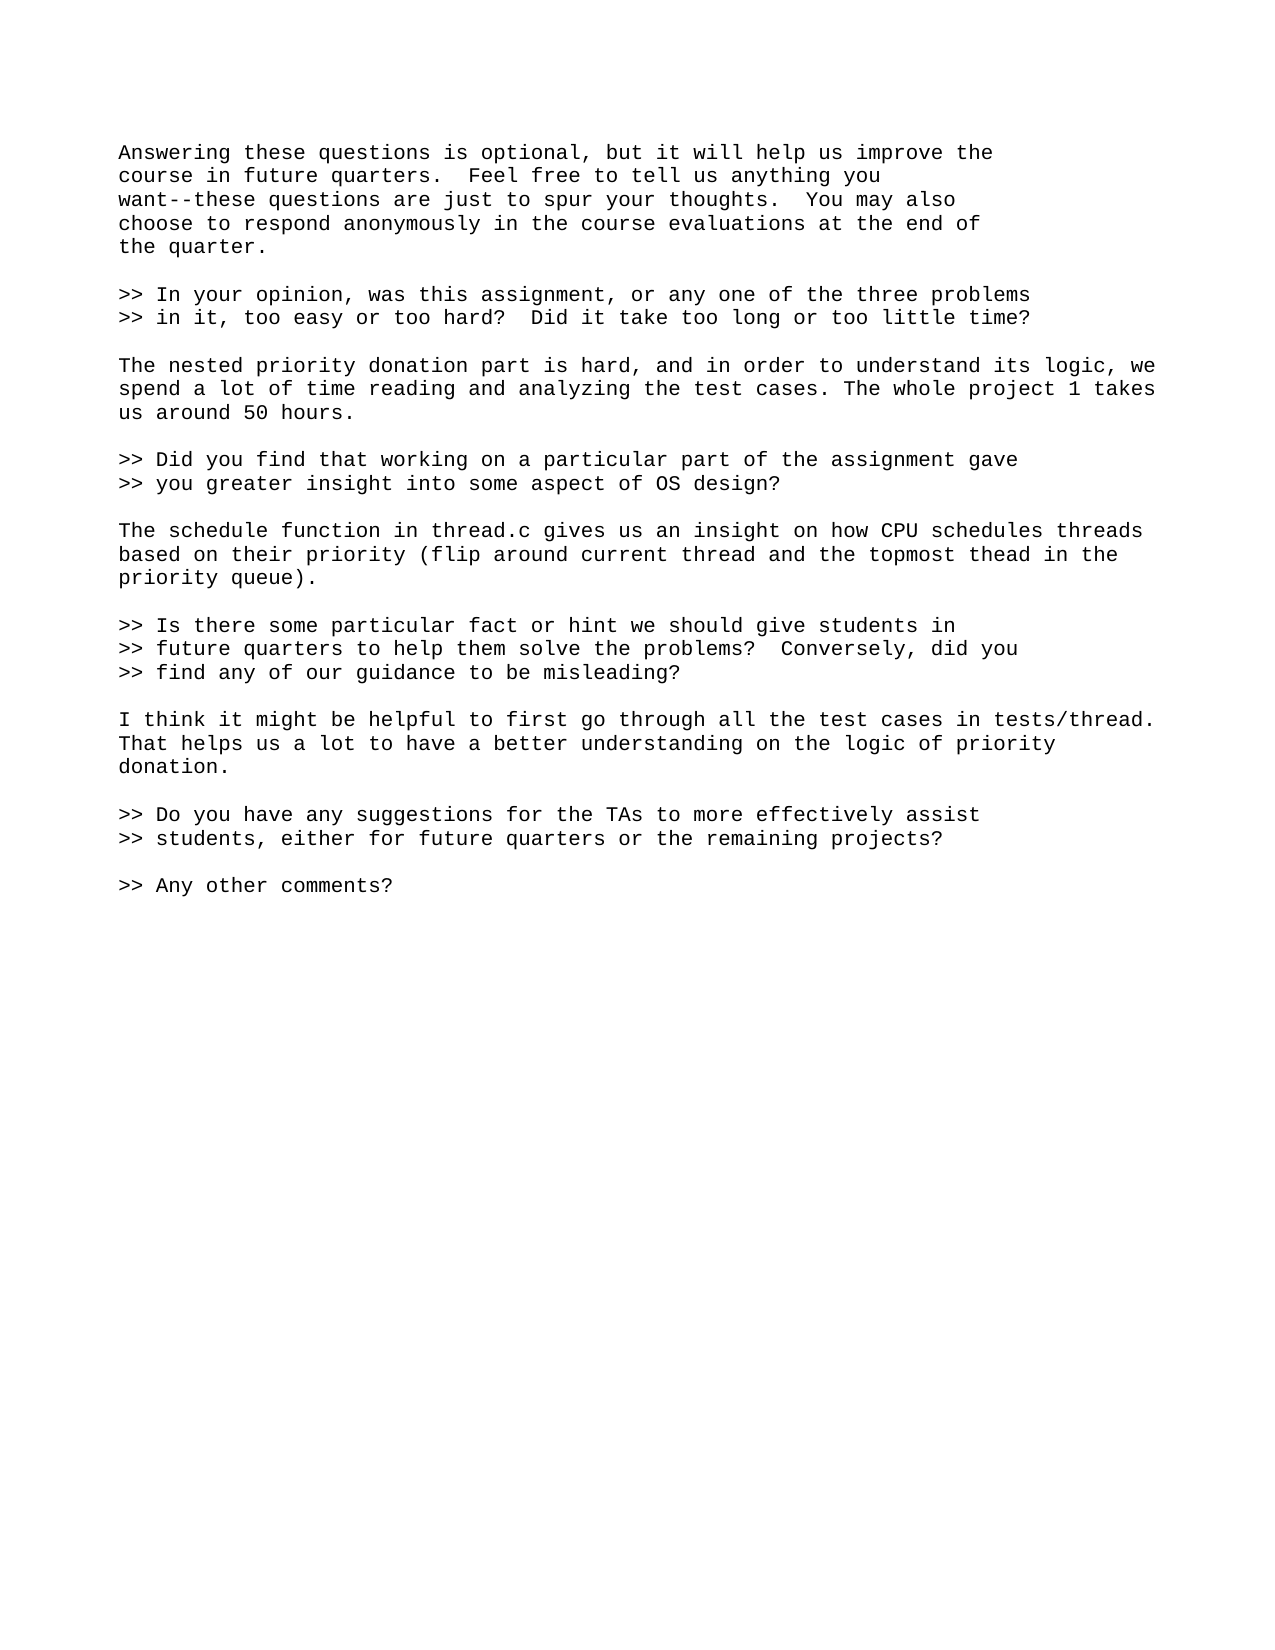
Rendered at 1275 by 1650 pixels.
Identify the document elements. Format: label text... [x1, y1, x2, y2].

text >> you greater insight into some aspect of OS design? [118, 473, 1157, 496]
text Answering these questions is optional, but it will help us improve the [118, 142, 1157, 165]
text choose to respond anonymously in the course evaluations at the end of [118, 213, 1157, 236]
text >> Do you have any suggestions for the TAs to more effectively assist [118, 804, 1157, 827]
text the quarter. [118, 236, 1157, 260]
text >> Any other comments? [118, 875, 1157, 898]
text The schedule function in thread.c gives us an insight on how CPU schedules threads based on their priority (flip around current thread and the topmost thead in the priority queue). [118, 520, 1157, 591]
text >> find any of our guidance to be misleading? [118, 662, 1157, 686]
text >> future quarters to help them solve the problems? Conversely, did you [118, 638, 1157, 662]
text course in future quarters. Feel free to tell us anything you [118, 165, 1157, 189]
text The nested priority donation part is hard, and in order to understand its logic, we spend a lot of time reading and analyzing the test cases. The whole project 1 takes us around 50 hours. [118, 354, 1157, 426]
text I think it might be helpful to first go through all the test cases in tests/thread. That helps us a lot to have a better understanding on the logic of priority donation. [118, 709, 1157, 780]
text >> Is there some particular fact or hint we should give students in [118, 615, 1157, 638]
text >> In your opinion, was this assignment, or any one of the three problems [118, 284, 1157, 307]
text want--these questions are just to spur your thoughts. You may also [118, 189, 1157, 213]
text >> in it, too easy or too hard? Did it take too long or too little time? [118, 307, 1157, 331]
text >> students, either for future quarters or the remaining projects? [118, 827, 1157, 851]
text >> Did you find that working on a particular part of the assignment gave [118, 449, 1157, 473]
